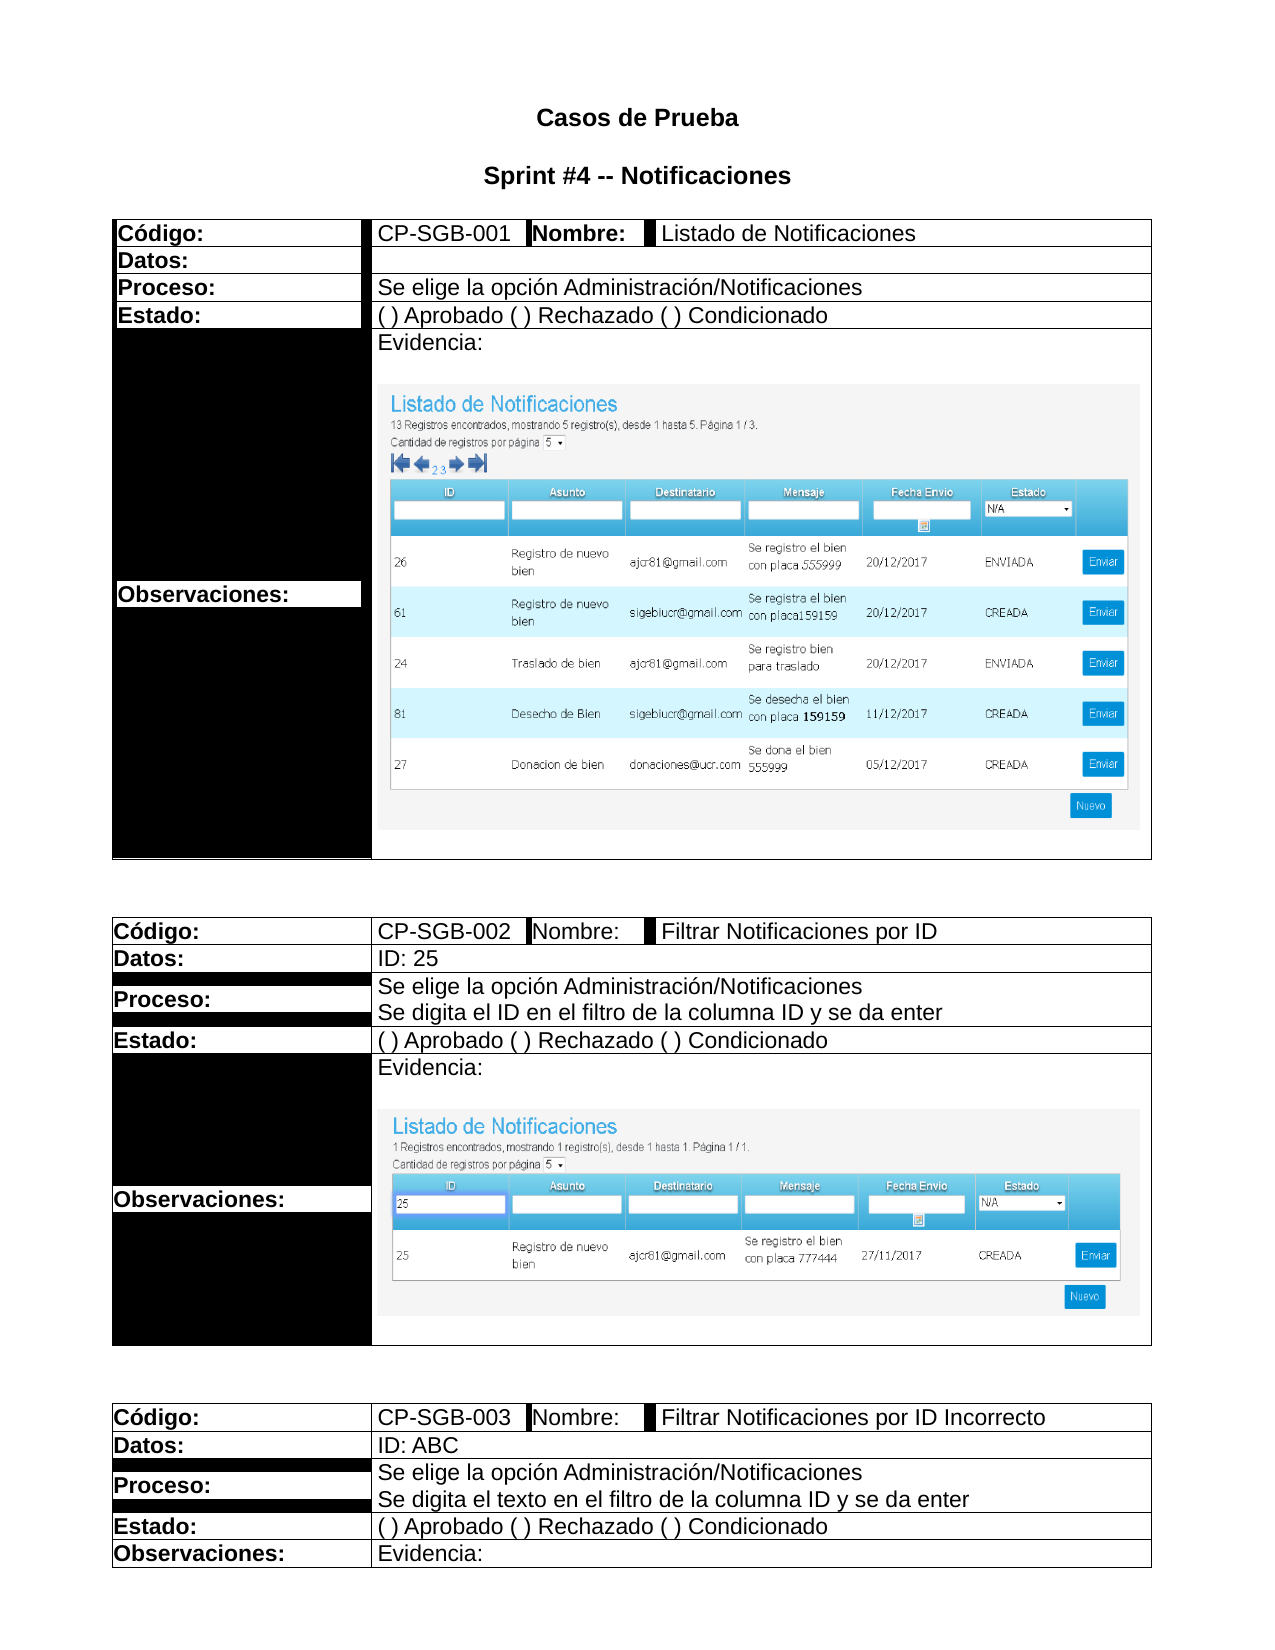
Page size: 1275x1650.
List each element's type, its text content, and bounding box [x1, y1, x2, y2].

table_header Filtrar Notificaciones por ID [656, 918, 1151, 944]
table_header CP-SGB-002 [515, 918, 526, 944]
table_cell Proceso: [113, 973, 371, 986]
table_cell ( ) Aprobado ( ) Rechazado ( ) Condicionado [372, 1027, 1151, 1053]
table_cell ID: 25 [372, 945, 1151, 972]
table_cell [1140, 247, 1151, 273]
table_cell Estado: [361, 302, 371, 328]
table_cell ID: ABC [372, 1432, 1151, 1458]
table_cell Proceso: [113, 1499, 371, 1512]
table_header CP-SGB-001 [515, 220, 526, 246]
table_cell Proceso: [113, 1459, 371, 1472]
table_cell Evidencia: [372, 329, 377, 858]
table_header Filtrar Notificaciones por ID Incorrecto [656, 1404, 1151, 1431]
table_header Nombre: [644, 1404, 655, 1431]
table_cell Evidencia: [1140, 329, 1151, 858]
text Casos de Prueba [118, 103, 1157, 132]
table_cell Se elige la opción Administración/Notificaciones Se digita el ID en el filtro de la columna ID y se da enter [372, 973, 1151, 1026]
table_cell ( ) Aprobado ( ) Rechazado ( ) Condicionado [372, 1513, 1151, 1539]
table_header CP-SGB-003 [515, 1404, 526, 1431]
table_header Código: [361, 220, 371, 246]
table_cell Observaciones: [113, 1212, 371, 1345]
table_cell Proceso: [361, 274, 371, 301]
table_cell [372, 247, 377, 273]
table_header Nombre: [644, 918, 655, 944]
table_cell Observaciones: [113, 329, 371, 858]
table_cell Evidencia: [372, 1054, 1151, 1345]
table_cell Se elige la opción Administración/Notificaciones Se digita el texto en el filtro de la columna ID y se da enter [372, 1459, 1151, 1512]
table_cell Observaciones: [113, 1054, 371, 1186]
text Sprint #4 -- Notificaciones [118, 161, 1157, 190]
picture [377, 384, 1140, 830]
picture [377, 1109, 1140, 1316]
table_cell Evidencia: [372, 1540, 1151, 1567]
table_cell Datos: [361, 247, 371, 273]
table_header Nombre: [644, 220, 655, 246]
table_cell Proceso: [113, 1012, 371, 1026]
